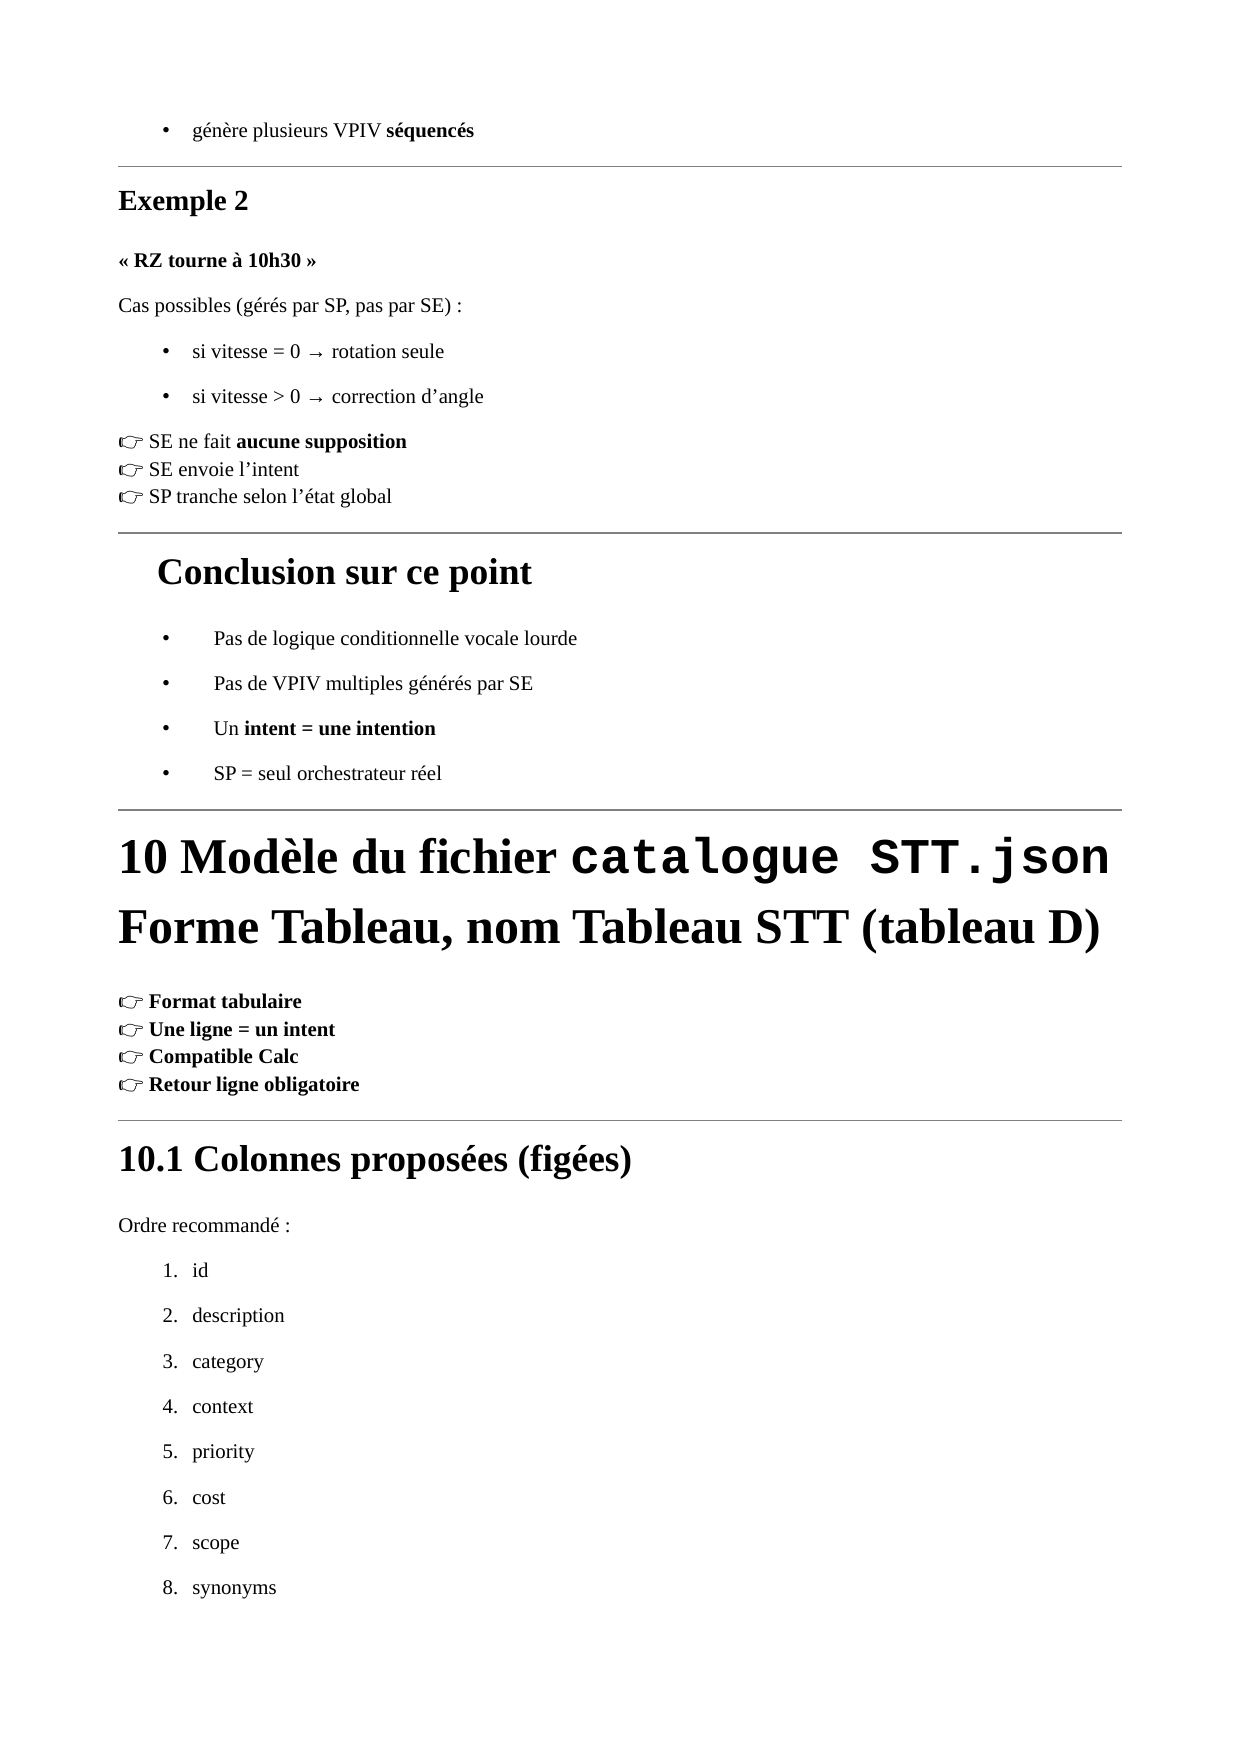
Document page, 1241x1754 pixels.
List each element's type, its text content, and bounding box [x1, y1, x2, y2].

list génère plusieurs VPIV séquencés [162, 118, 1122, 142]
subtitle 10.1 Colonnes proposées (figées) [118, 1137, 1122, 1180]
list synonyms [162, 1575, 1122, 1599]
list si vitesse > 0 → correction d’angle [162, 384, 1122, 408]
list scope [162, 1530, 1122, 1554]
list si vitesse = 0 → rotation seule [162, 339, 1122, 363]
list ❌ Pas de VPIV multiples générés par SE [162, 671, 1122, 695]
list cost [162, 1484, 1122, 1509]
list ✅ SP = seul orchestrateur réel [162, 761, 1122, 785]
list id [162, 1258, 1122, 1282]
text Cas possibles (gérés par SP, pas par SE) : [118, 293, 1122, 317]
subtitle 🧠 Conclusion sur ce point [118, 549, 1122, 593]
list context [162, 1394, 1122, 1418]
list priority [162, 1439, 1122, 1463]
text « RZ tourne à 10h30 » [118, 248, 1122, 272]
text 👉 Format tabulaire 👉 Une ligne = un intent 👉 Compatible Calc 👉 Retour ligne obligatoire [118, 989, 1122, 1096]
list ❌ Pas de logique conditionnelle vocale lourde [162, 625, 1122, 649]
list category [162, 1349, 1122, 1373]
list description [162, 1303, 1122, 1327]
subtitle Exemple 2 [118, 183, 1122, 217]
subtitle 10 Modèle du fichier catalogue STT.json Forme Tableau, nom Tableau STT (tableau D) [118, 826, 1122, 954]
text Ordre recommandé : [118, 1213, 1122, 1237]
list ✅ Un intent = une intention [162, 716, 1122, 740]
text 👉 SE ne fait aucune supposition 👉 SE envoie l’intent 👉 SP tranche selon l’état global [118, 429, 1122, 508]
